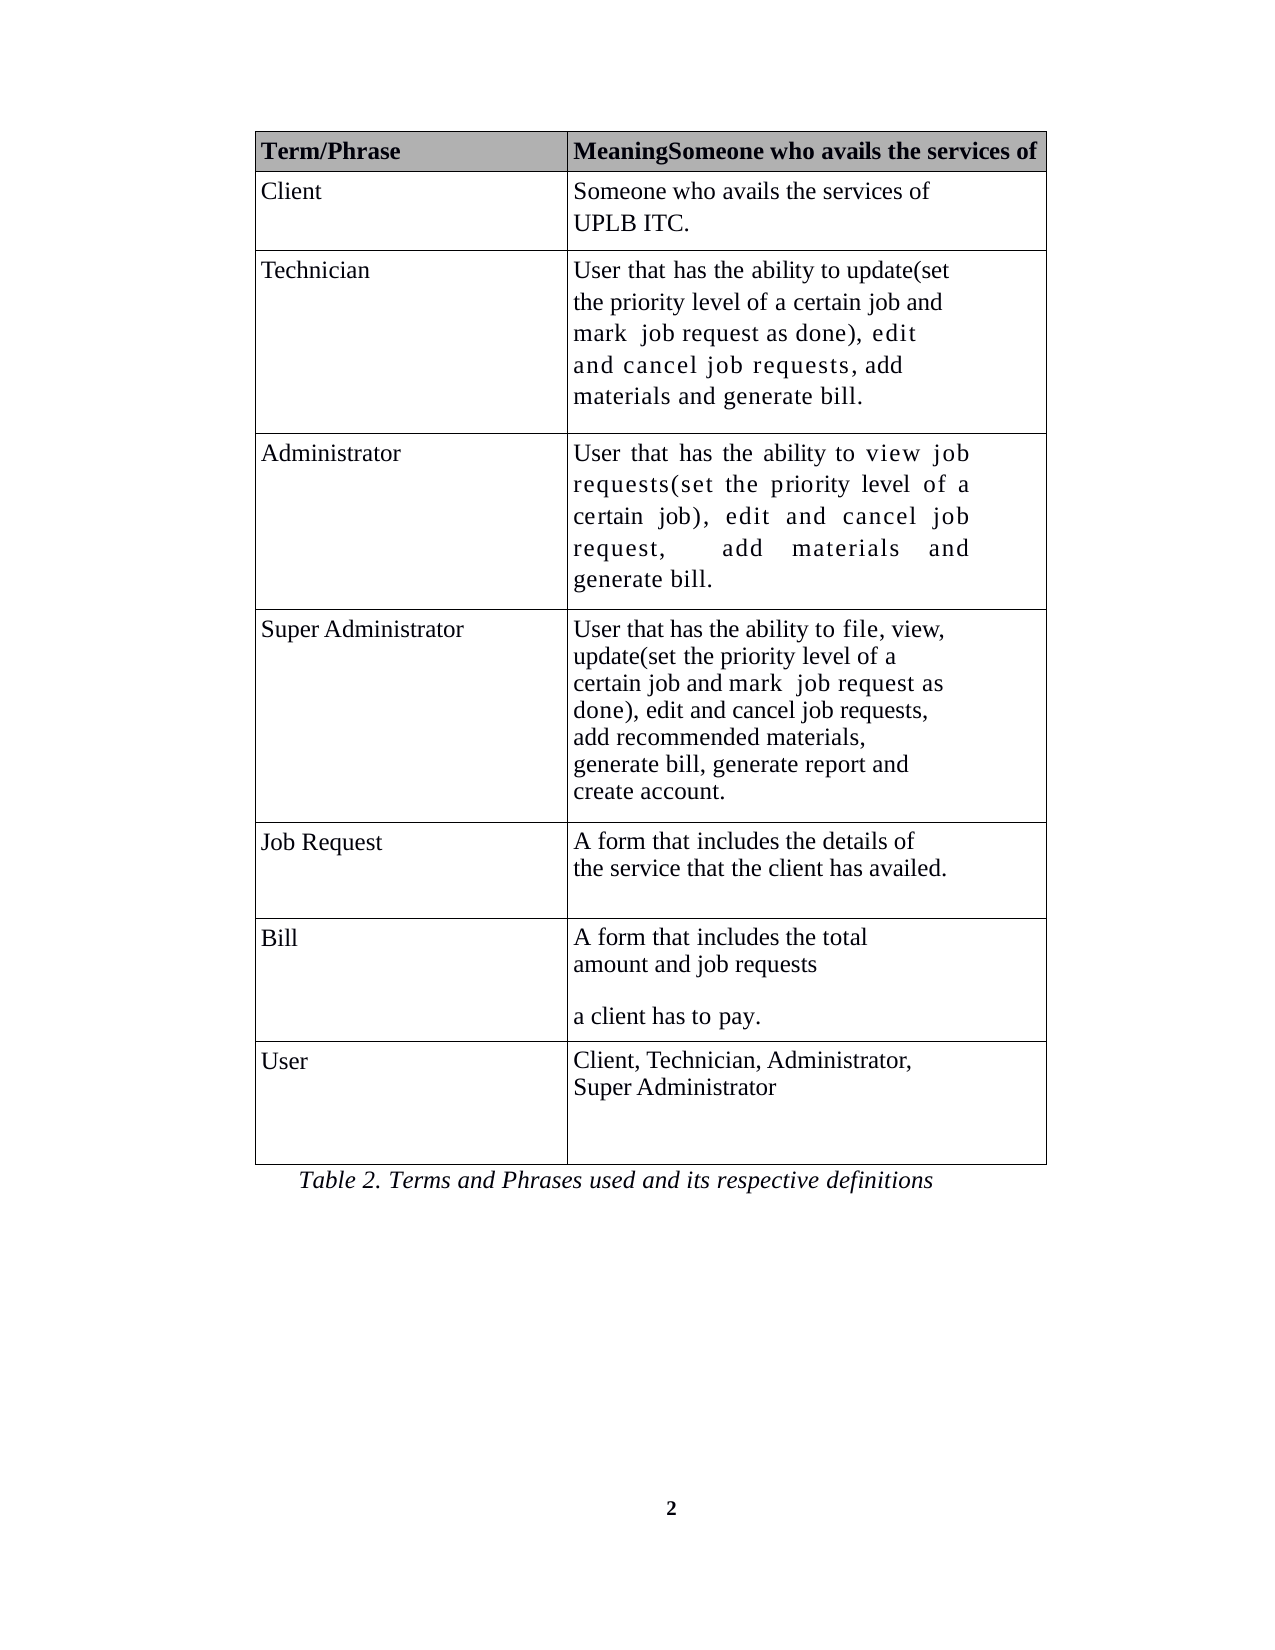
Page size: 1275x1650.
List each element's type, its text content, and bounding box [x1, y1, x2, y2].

table_cell Client, Technician, Administrator, Super Administrator [568, 1042, 1046, 1164]
table_header MeaningSomeone who avails the services of UPLB ITC. [568, 132, 1046, 171]
table_cell Client [256, 172, 567, 250]
table_cell User that has the ability to view job requests(set the priority level of a certain job), edit and cancel job request, add materials and generate bill. [568, 434, 1046, 609]
table_cell User that has the ability to file, view, update(set the priority level of a certain job and mark job request as done), edit and cancel job requests, add recommended materials, generate bill, generate report and create account. [568, 610, 1046, 822]
table_cell Administrator [256, 434, 567, 609]
table_cell A form that includes the total amount and job requests a client has to pay. [568, 919, 1046, 1041]
text 2 [247, 1496, 1096, 1520]
table_cell User that has the ability to update(set the priority level of a certain job and mark job request as done), edit and cancel job requests, add materials and generate bill. [568, 251, 1046, 433]
table_cell User [256, 1042, 567, 1164]
text Table 2. Terms and Phrases used and its respective definitions [135, 1165, 1096, 1194]
table_cell Bill [256, 919, 567, 1041]
table_cell Super Administrator [256, 610, 567, 822]
table_cell Technician [256, 251, 567, 433]
table_cell Job Request [256, 823, 567, 917]
table_cell Someone who avails the services of UPLB ITC. [568, 172, 1046, 250]
table_header Term/Phrase [256, 132, 567, 171]
table_cell A form that includes the details of the service that the client has availed. [568, 823, 1046, 917]
